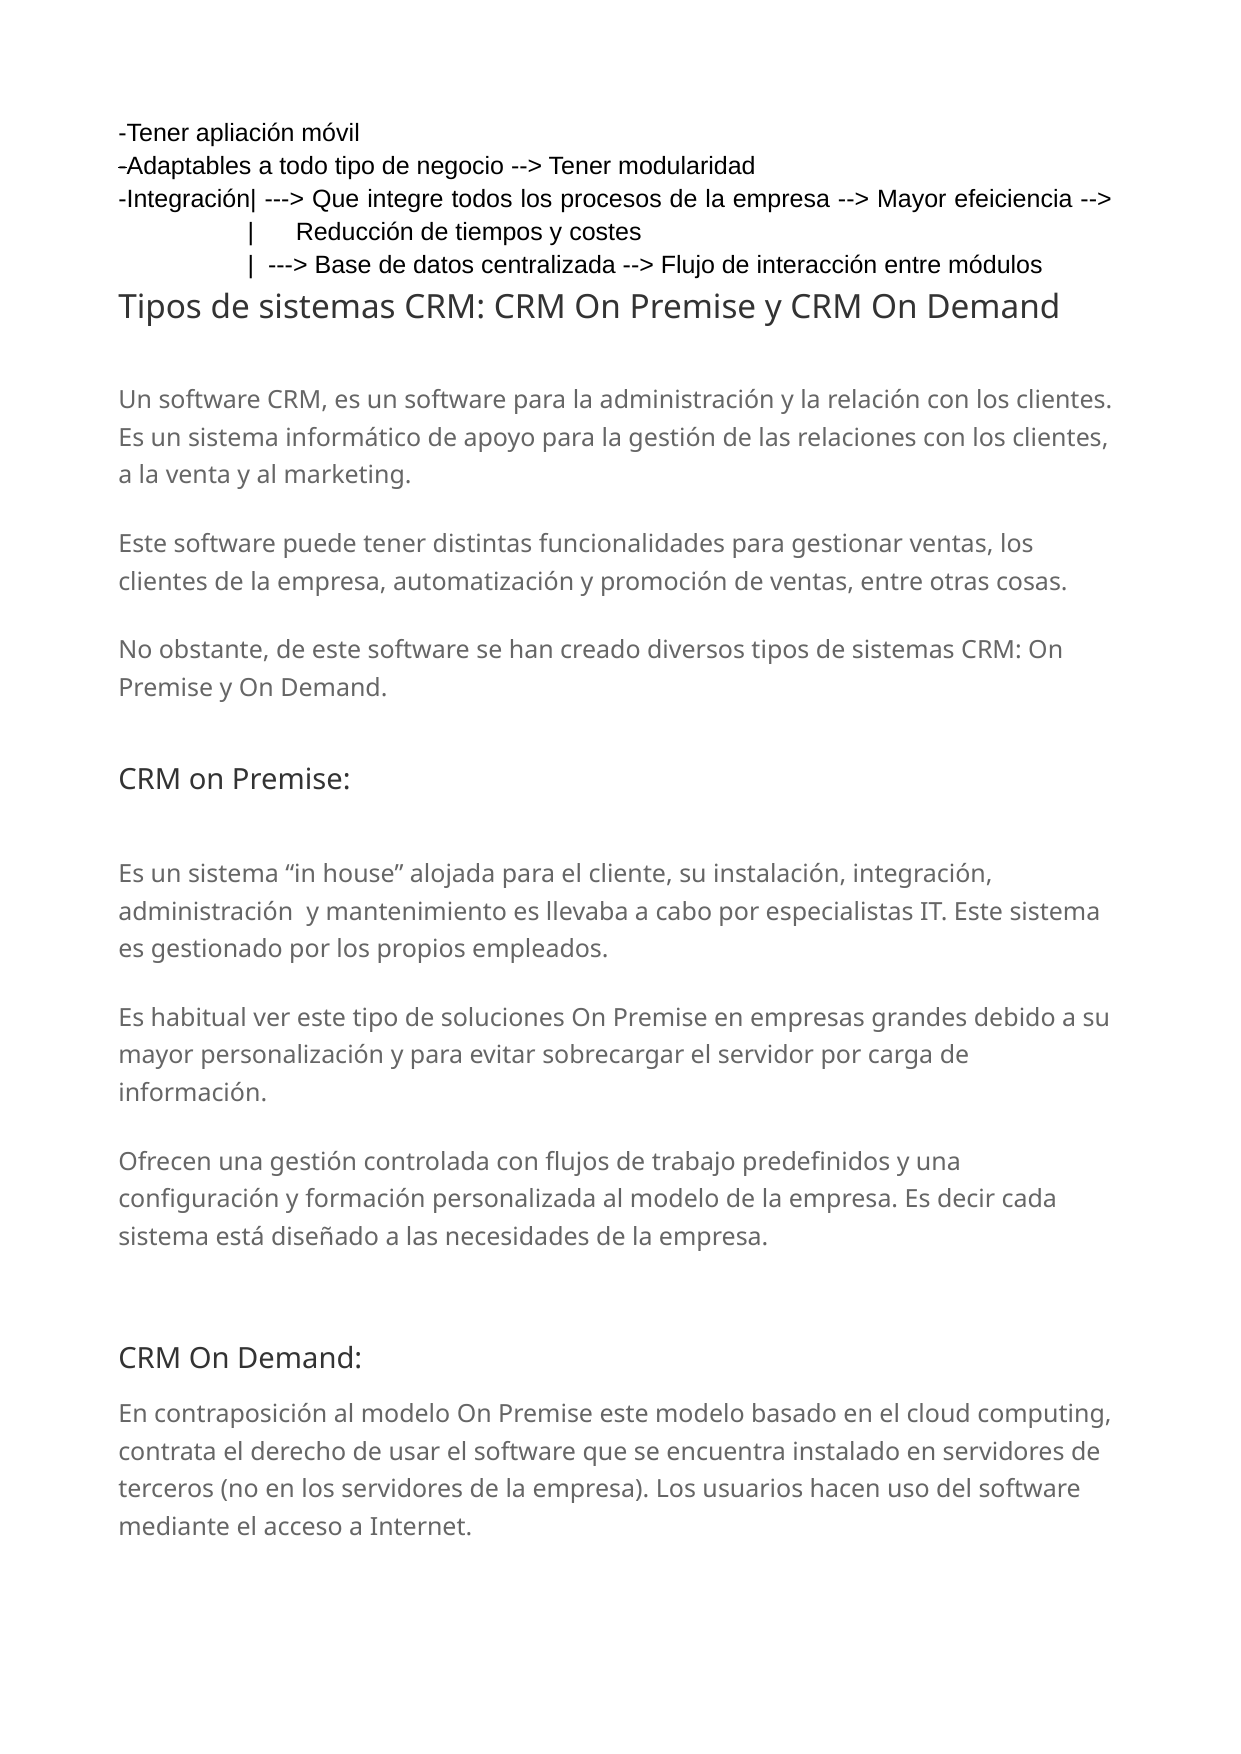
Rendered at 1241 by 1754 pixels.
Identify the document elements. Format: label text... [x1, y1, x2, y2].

text Es un sistema “in house” alojada para el cliente, su instalación, integración, administración y mantenimiento es llevaba a cabo por especialistas IT. Este sistema es gestionado por los propios empleados. [118, 852, 1122, 965]
text En contraposición al modelo On Premise este modelo basado en el cloud computing, contrata el derecho de usar el software que se encuentra instalado en servidores de terceros (no en los servidores de la empresa). Los usuarios hacen uso del software mediante el acceso a Internet. [118, 1392, 1122, 1542]
text | ---> Base de datos centralizada --> Flujo de interacción entre módulos [118, 250, 1122, 279]
subtitle CRM on Premise: [118, 758, 1122, 798]
text -Integración| ---> Que integre todos los procesos de la empresa --> Mayor efeiciencia --> | Reducción de tiempos y costes [118, 184, 1122, 246]
text -Adaptables a todo tipo de negocio --> Tener modularidad [118, 151, 1122, 180]
text No obstante, de este software se han creado diversos tipos de sistemas CRM: On Premise y On Demand. [118, 628, 1122, 703]
subtitle CRM On Demand: [118, 1337, 1122, 1377]
text Es habitual ver este tipo de soluciones On Premise en empresas grandes debido a su mayor personalización y para evitar sobrecargar el servidor por carga de información. [118, 996, 1122, 1109]
text Ofrecen una gestión controlada con flujos de trabajo predefinidos y una configuración y formación personalizada al modelo de la empresa. Es decir cada sistema está diseñado a las necesidades de la empresa. [118, 1140, 1122, 1252]
text Este software puede tener distintas funcionalidades para gestionar ventas, los clientes de la empresa, automatización y promoción de ventas, entre otras cosas. [118, 522, 1122, 597]
text -Tener apliación móvil [118, 118, 1122, 147]
text Un software CRM, es un software para la administración y la relación con los clientes. Es un sistema informático de apoyo para la gestión de las relaciones con los clientes, a la venta y al marketing. [118, 378, 1122, 491]
subtitle Tipos de sistemas CRM: CRM On Premise y CRM On Demand [118, 283, 1122, 329]
